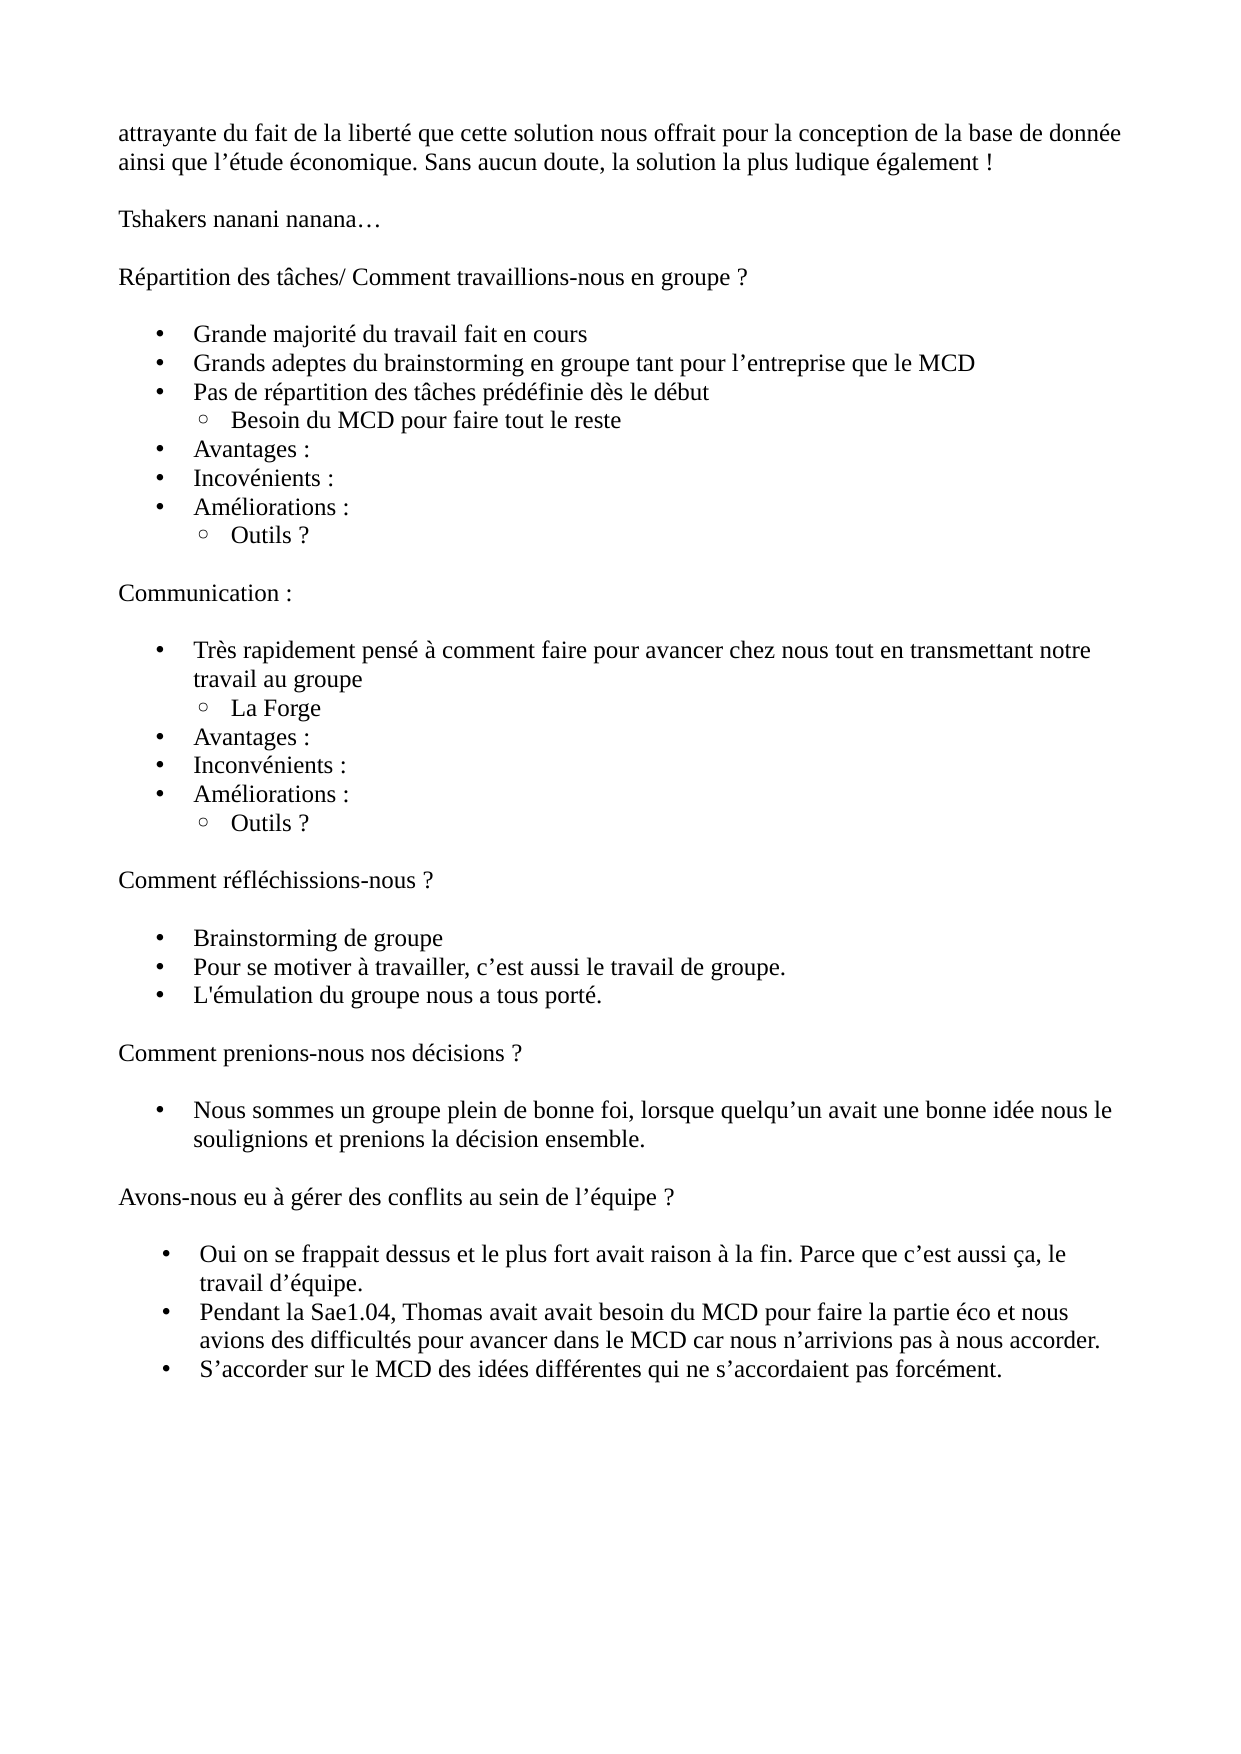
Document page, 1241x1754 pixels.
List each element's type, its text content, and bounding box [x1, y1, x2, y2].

text Comment prenions-nous nos décisions ? [118, 1038, 1122, 1067]
list S’accorder sur le MCD des idées différentes qui ne s’accordaient pas forcément. [162, 1354, 1122, 1383]
list Avantages : [156, 434, 1122, 463]
list Oui on se frappait dessus et le plus fort avait raison à la fin. Parce que c’est aussi ça, le travail d’équipe. [162, 1239, 1122, 1297]
list L'émulation du groupe nous a tous porté. [156, 981, 1122, 1009]
text Comment réfléchissions-nous ? [118, 866, 1122, 894]
list Très rapidement pensé à comment faire pour avancer chez nous tout en transmettant notre travail au groupe [156, 636, 1122, 693]
list Incovénients : [156, 463, 1122, 492]
list Pendant la Sae1.04, Thomas avait avait besoin du MCD pour faire la partie éco et nous avions des difficultés pour avancer dans le MCD car nous n’arrivions pas à nous accorder. [162, 1297, 1122, 1354]
list Avantages : [156, 722, 1122, 751]
list Grands adeptes du brainstorming en groupe tant pour l’entreprise que le MCD [156, 348, 1122, 377]
list Outils ? [193, 521, 1122, 549]
list Nous sommes un groupe plein de bonne foi, lorsque quelqu’un avait une bonne idée nous le soulignions et prenions la décision ensemble. [156, 1096, 1122, 1153]
list Améliorations : [156, 492, 1122, 521]
list Outils ? [193, 808, 1122, 837]
text Avons-nous eu à gérer des conflits au sein de l’équipe ? [118, 1182, 1122, 1211]
list La Forge [193, 693, 1122, 722]
list Brainstorming de groupe [156, 923, 1122, 952]
list Besoin du MCD pour faire tout le reste [193, 406, 1122, 434]
list Pour se motiver à travailler, c’est aussi le travail de groupe. [156, 952, 1122, 981]
list Améliorations : [156, 779, 1122, 808]
list Grande majorité du travail fait en cours [156, 319, 1122, 348]
text Tshakers nanani nanana… [118, 204, 1122, 233]
text Répartition des tâches/ Comment travaillions-nous en groupe ? [118, 262, 1122, 291]
text Communication : [118, 578, 1122, 607]
list Inconvénients : [156, 751, 1122, 779]
text attrayante du fait de la liberté que cette solution nous offrait pour la conception de la base de donnée ainsi que l’étude économique. Sans aucun doute, la solution la plus ludique également ! [118, 118, 1122, 176]
list Pas de répartition des tâches prédéfinie dès le début [156, 377, 1122, 406]
